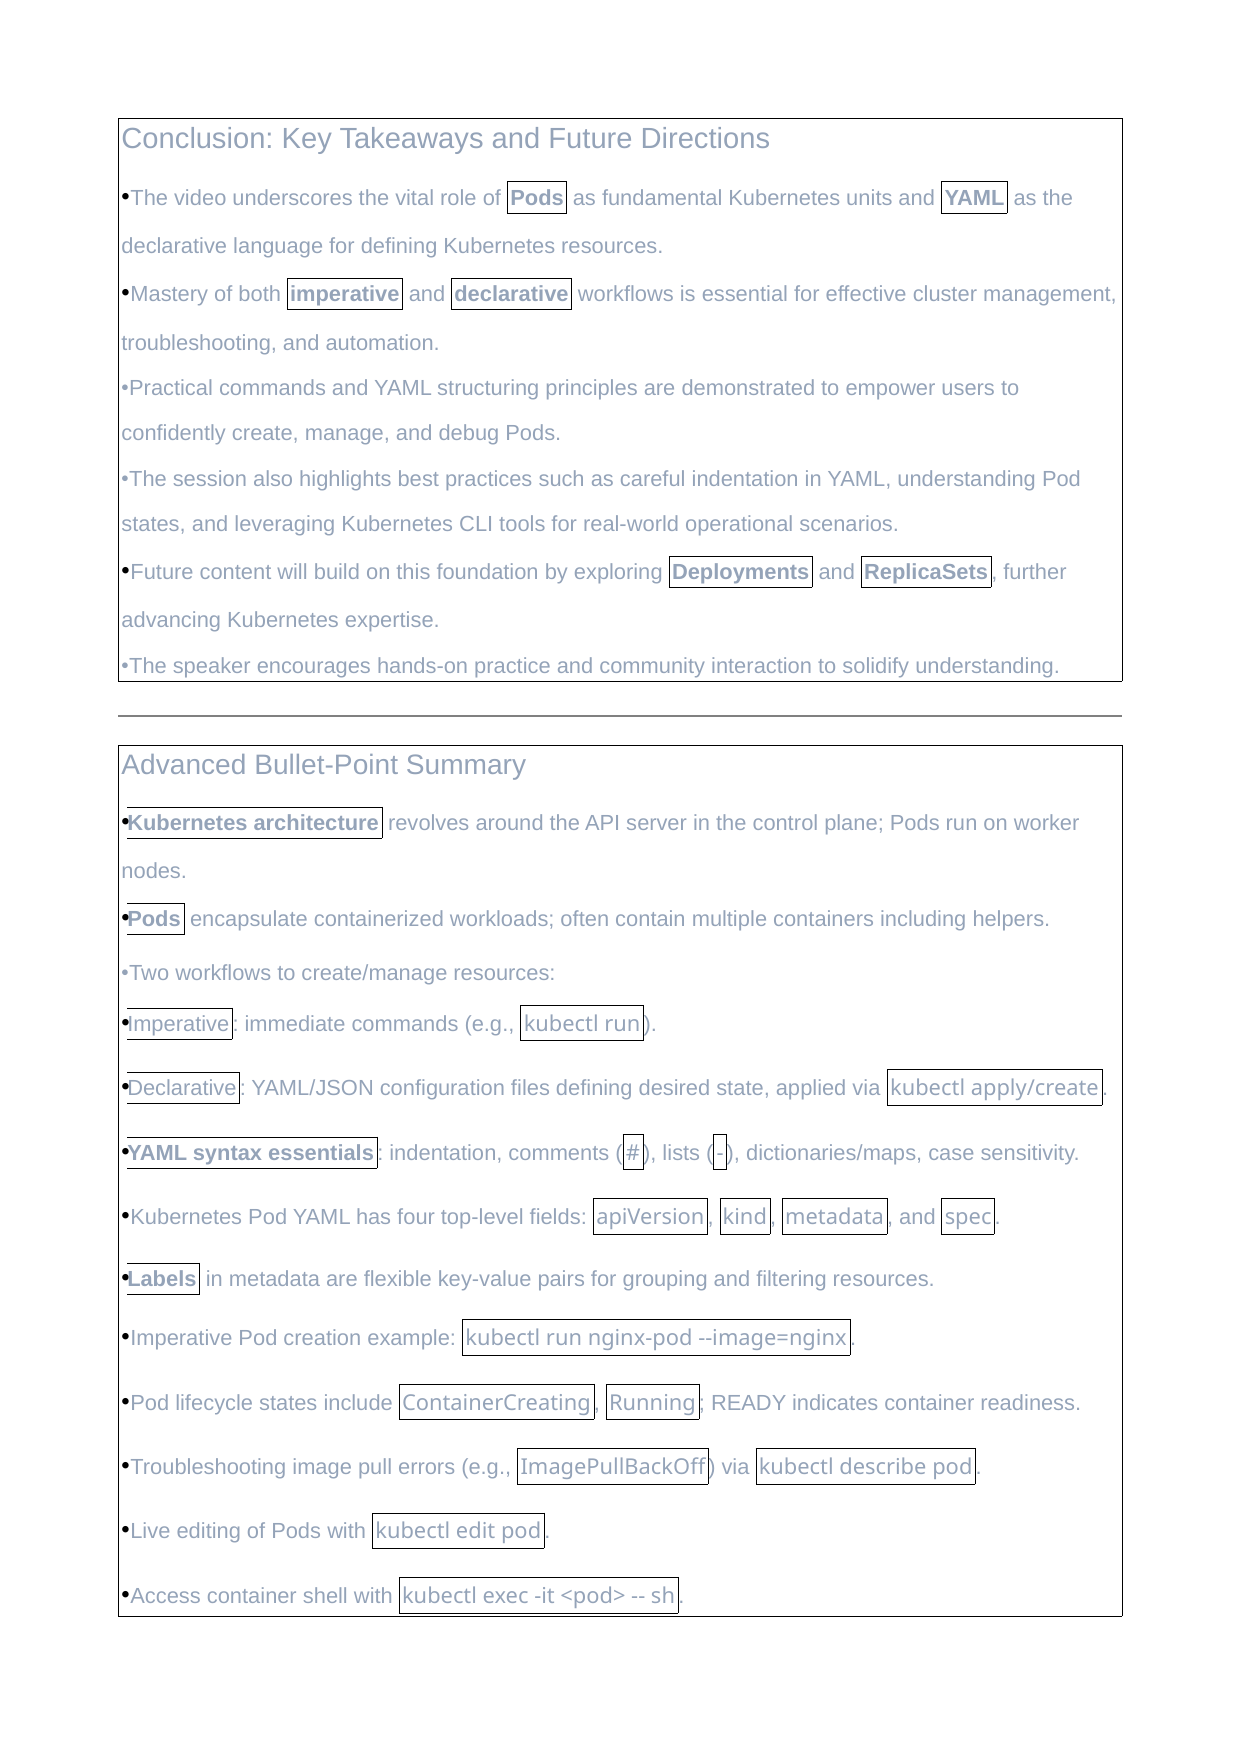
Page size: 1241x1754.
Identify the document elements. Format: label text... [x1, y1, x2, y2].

list Pods encapsulate containerized workloads; often contain multiple containers including helpers. [119, 900, 1122, 934]
list Troubleshooting image pull errors (e.g., ImagePullBackOff) via kubectl describe pod. [119, 1445, 1122, 1484]
subtitle Advanced Bullet-Point Summary [119, 746, 1122, 781]
list The session also highlights best practices such as careful indentation in YAML, understanding Pod states, and leveraging Kubernetes CLI tools for real-world operational scenarios. [119, 462, 1122, 536]
list Access container shell with kubectl exec -it <pod> -- sh. [119, 1574, 1122, 1616]
list Kubernetes Pod YAML has four top-level fields: apiVersion, kind, metadata, and spec. [119, 1195, 1122, 1234]
list The video underscores the vital role of Pods as fundamental Kubernetes units and YAML as the declarative language for defining Kubernetes resources. [119, 178, 1122, 258]
list Future content will build on this foundation by exploring Deployments and ReplicaSets, further advancing Kubernetes expertise. [119, 553, 1122, 633]
list Labels in metadata are flexible key-value pairs for grouping and filtering resources. [119, 1260, 1122, 1294]
list YAML syntax essentials: indentation, comments (#), lists (-), dictionaries/maps, case sensitivity. [119, 1131, 1122, 1169]
subtitle Conclusion: Key Takeaways and Future Directions [119, 119, 1122, 155]
list Live editing of Pods with kubectl edit pod. [119, 1509, 1122, 1548]
list The speaker encourages hands-on practice and community interaction to solidify understanding. [119, 650, 1122, 681]
list Imperative Pod creation example: kubectl run nginx-pod --image=nginx. [119, 1316, 1122, 1355]
list Kubernetes architecture revolves around the API server in the control plane; Pods run on worker nodes. [119, 803, 1122, 883]
list Declarative: YAML/JSON configuration files defining desired state, applied via kubectl apply/create. [119, 1066, 1122, 1105]
list Two workflows to create/manage resources: [119, 956, 1122, 985]
list Imperative: immediate commands (e.g., kubectl run). [119, 1002, 1122, 1041]
list Pod lifecycle states include ContainerCreating, Running; READY indicates container readiness. [119, 1380, 1122, 1419]
list Mastery of both imperative and declarative workflows is essential for effective cluster management, troubleshooting, and automation. [119, 275, 1122, 355]
list Practical commands and YAML structuring principles are demonstrated to empower users to confidently create, manage, and debug Pods. [119, 372, 1122, 445]
